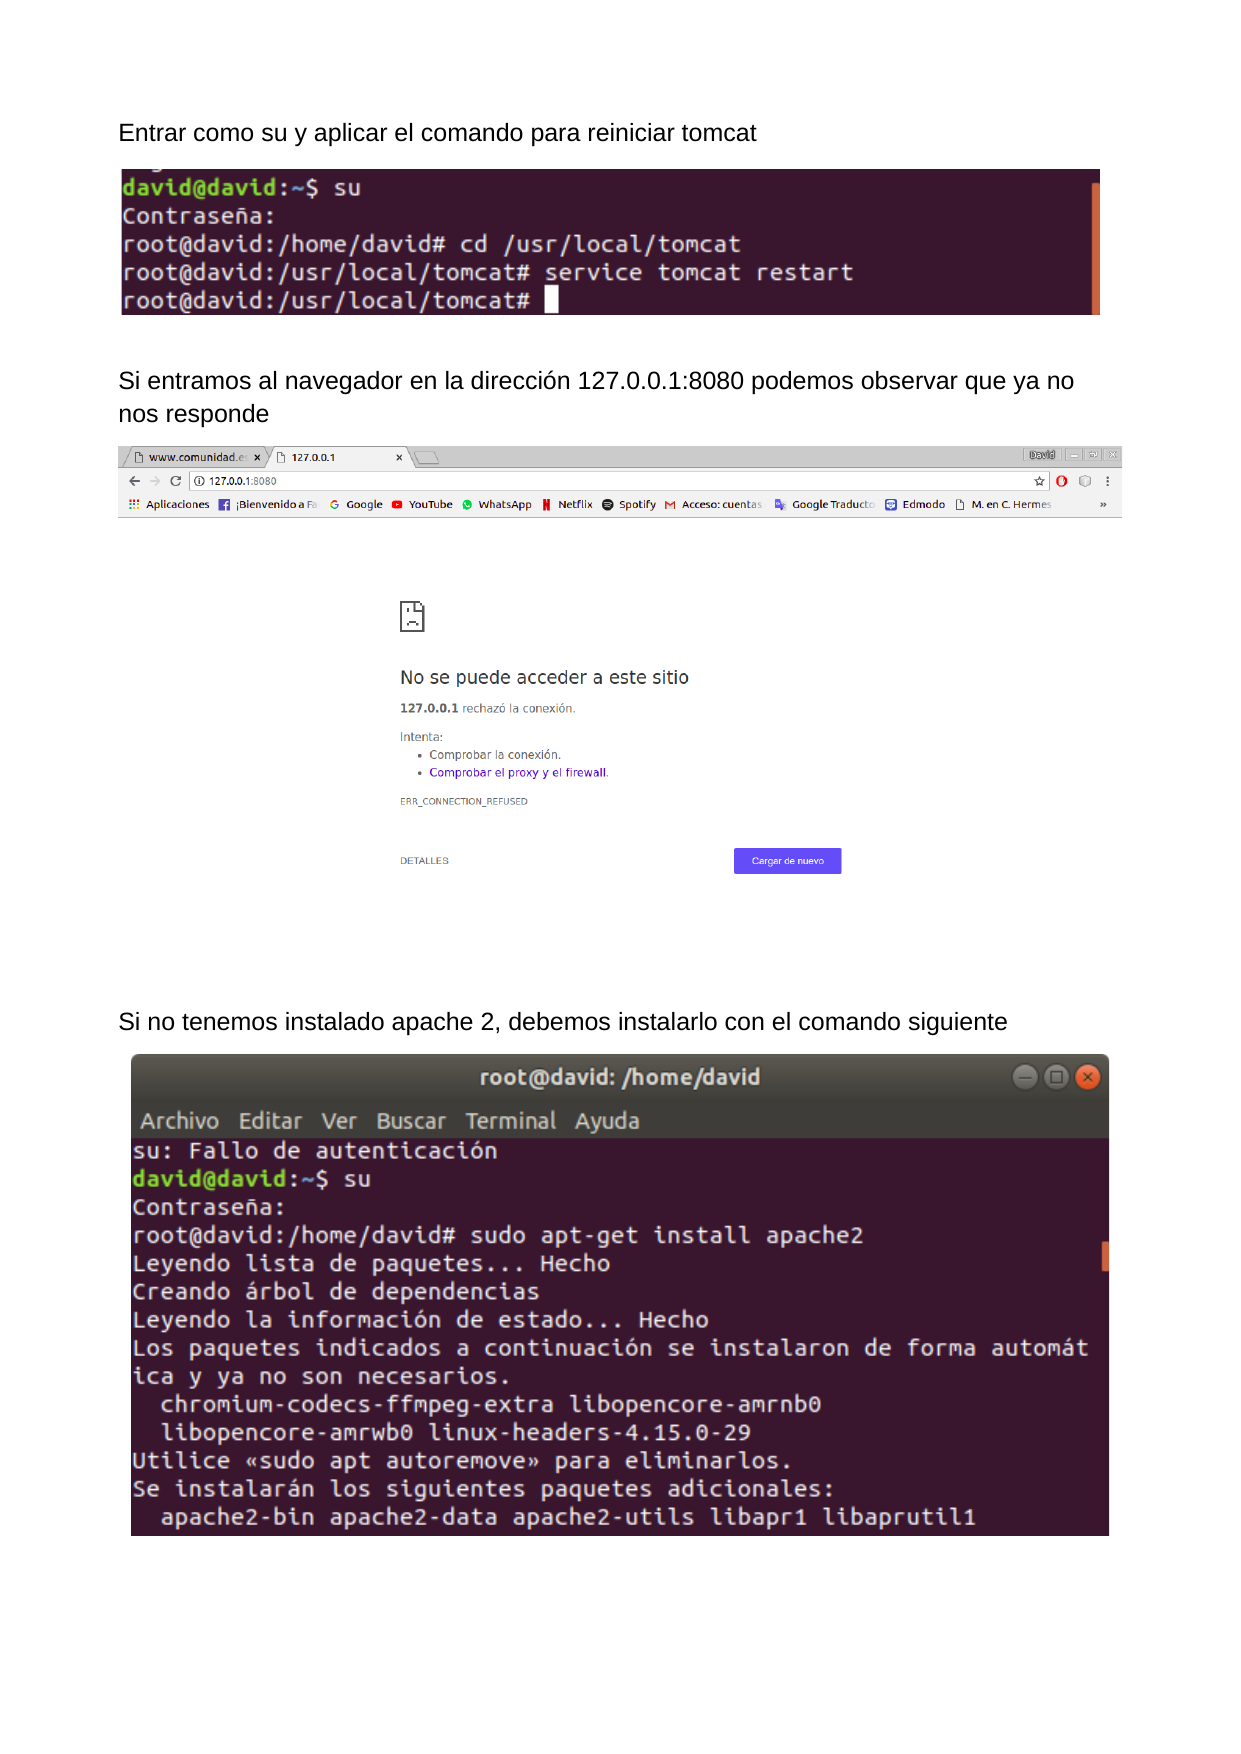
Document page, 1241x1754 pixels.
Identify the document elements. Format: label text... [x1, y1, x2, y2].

text Si entramos al navegador en la dirección 127.0.0.1:8080 podemos observar que ya no nos responde [118, 366, 1122, 428]
text Si no tenemos instalado apache 2, debemos instalarlo con el comando siguiente [118, 1007, 1122, 1036]
text Entrar como su y aplicar el comando para reiniciar tomcat [118, 118, 1122, 147]
picture [118, 446, 1123, 956]
picture [131, 1054, 1110, 1536]
picture [121, 169, 1100, 315]
